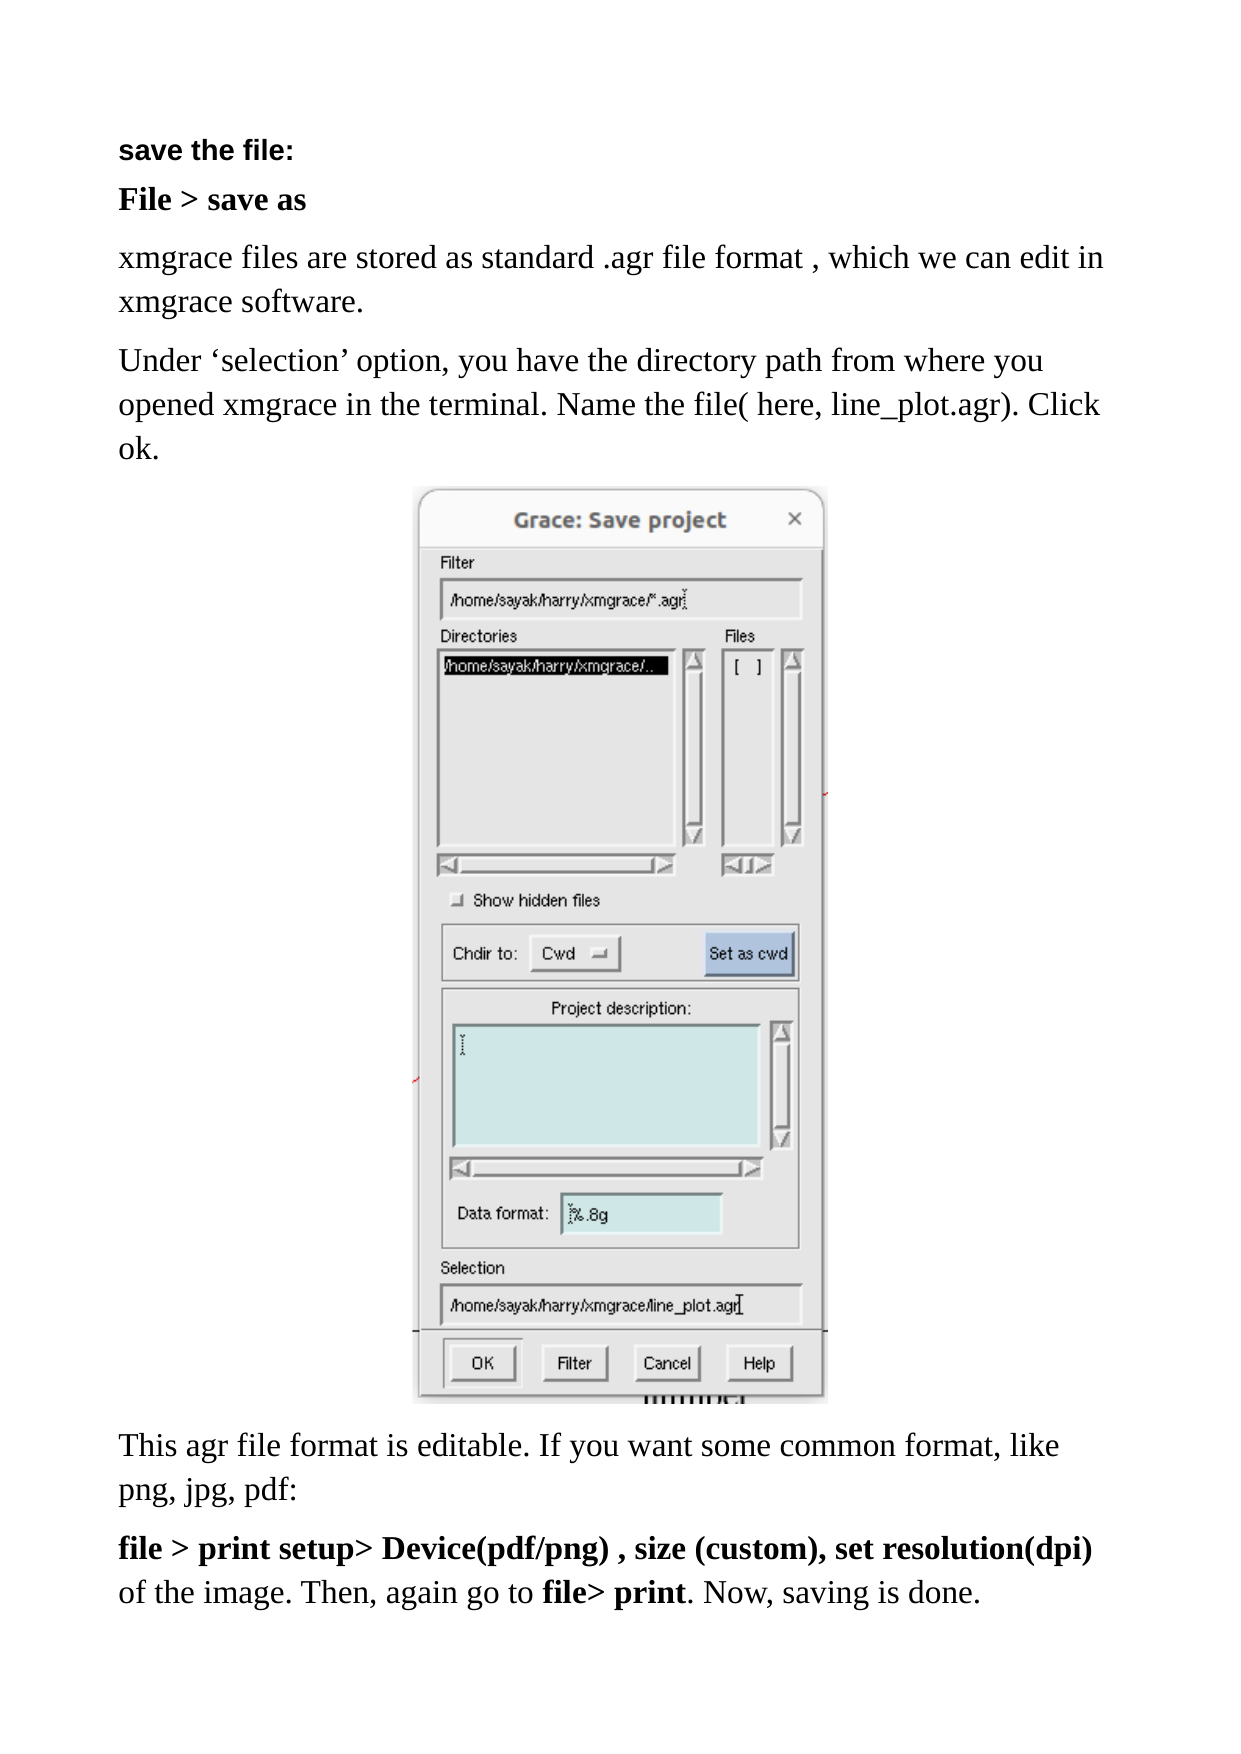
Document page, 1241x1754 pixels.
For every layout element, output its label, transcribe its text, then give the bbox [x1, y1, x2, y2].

text File > save as [118, 179, 1122, 217]
picture [412, 486, 828, 1404]
subtitle save the file: [118, 133, 1122, 166]
text xmgrace files are stored as standard .agr file format , which we can edit in xmgrace software. [118, 237, 1122, 320]
text This agr file format is editable. If you want some common format, like png, jpg, pdf: [118, 1425, 1122, 1508]
text file > print setup> Device(pdf/png) , size (custom), set resolution(dpi) of the image. Then, again go to file> print. Now, saving is done. [118, 1528, 1122, 1610]
text Under ‘selection’ option, you have the directory path from where you opened xmgrace in the terminal. Name the file( here, line_plot.agr). Click ok. [118, 340, 1122, 467]
